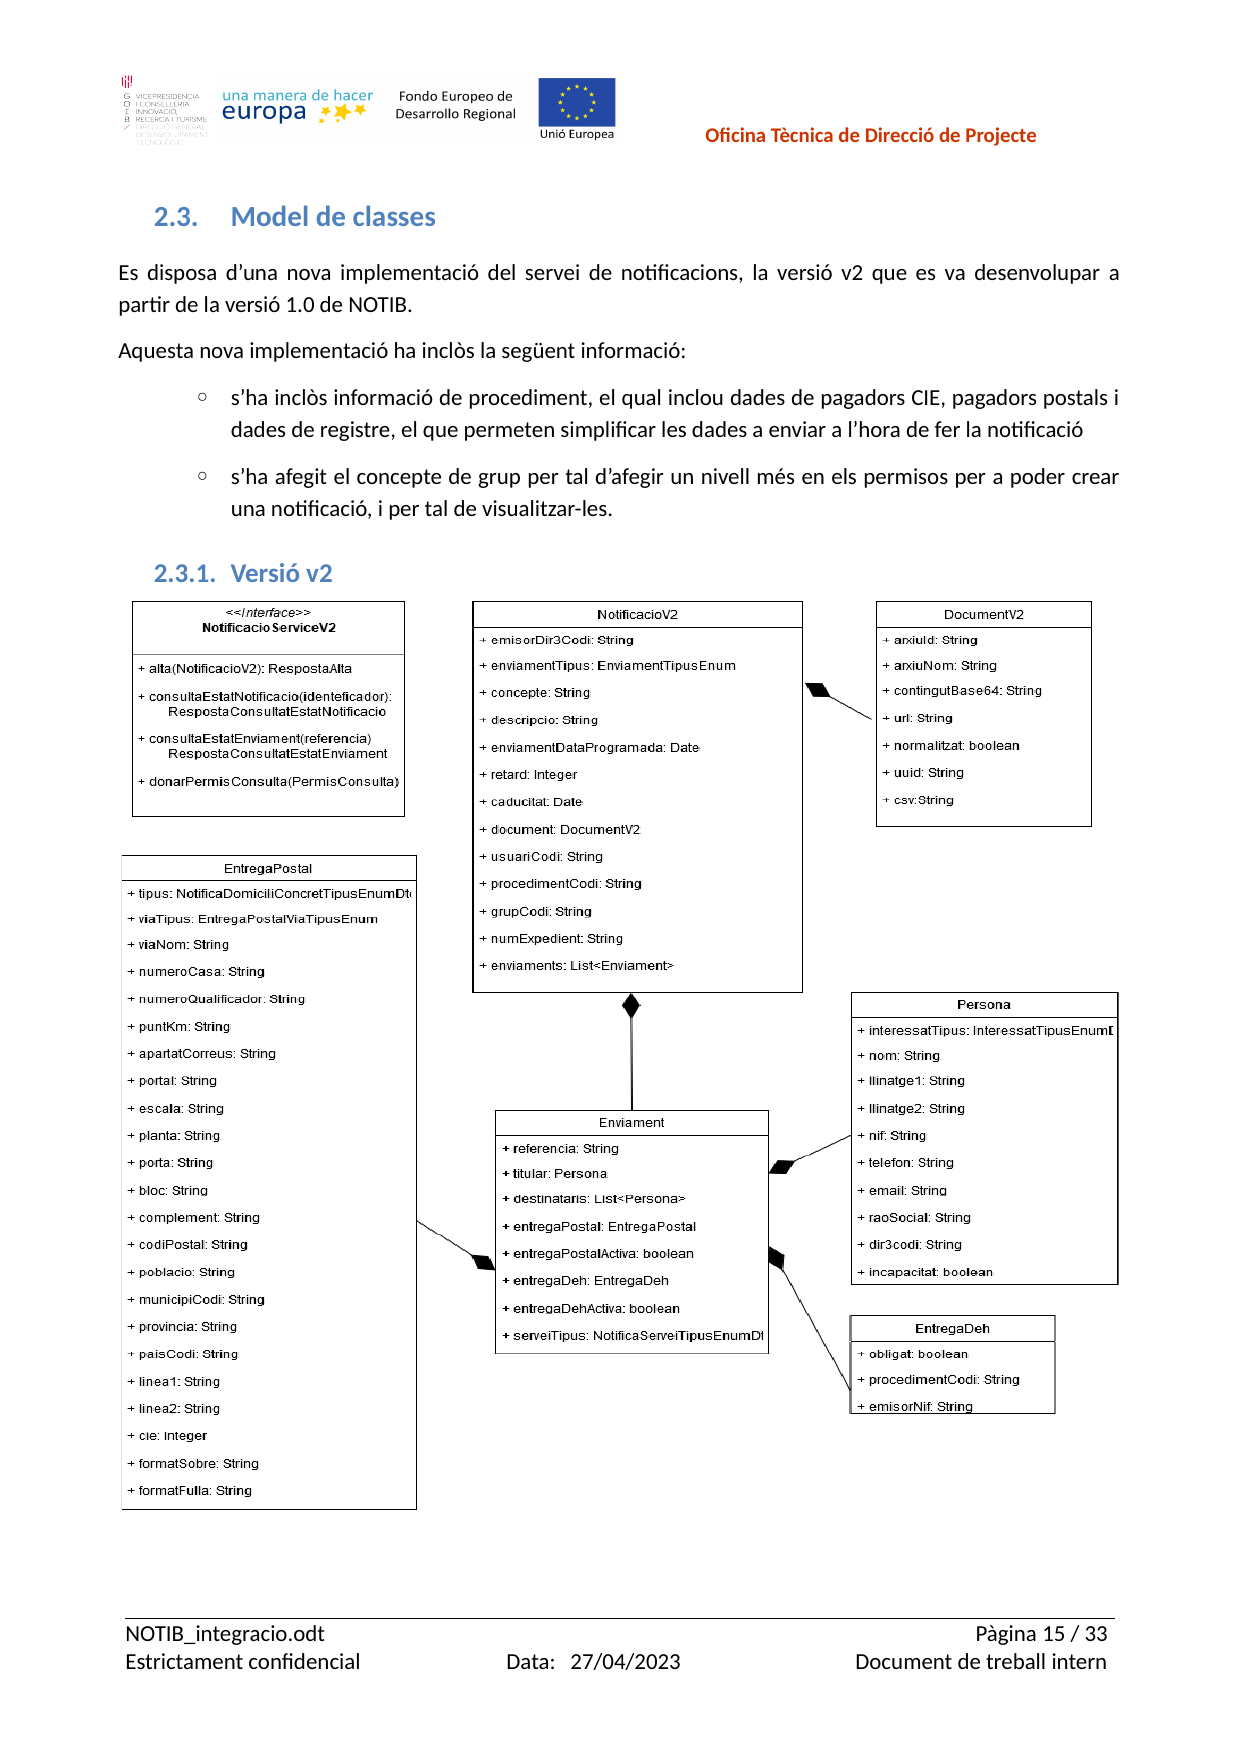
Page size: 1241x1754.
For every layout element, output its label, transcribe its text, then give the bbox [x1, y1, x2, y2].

subtitle Versió v2 [153, 556, 1122, 589]
picture [118, 73, 213, 147]
text Aquesta nova implementació ha inclòs la següent informació: [118, 337, 1122, 364]
picture [219, 73, 621, 147]
list s’ha inclòs informació de procediment, el qual inclou dades de pagadors CIE, pagadors postals i dades de registre, el que permeten simplificar les dades a enviar a l’hora de fer la notificació [193, 383, 1122, 443]
picture [121, 601, 1119, 1512]
text Es disposa d’una nova implementació del servei de notificacions, la versió v2 que es va desenvolupar a partir de la versió 1.0 de NOTIB. [118, 258, 1122, 318]
subtitle Model de classes [153, 198, 1122, 234]
list s’ha afegit el concepte de grup per tal d’afegir un nivell més en els permisos per a poder crear una notificació, i per tal de visualitzar-les. [193, 462, 1122, 522]
